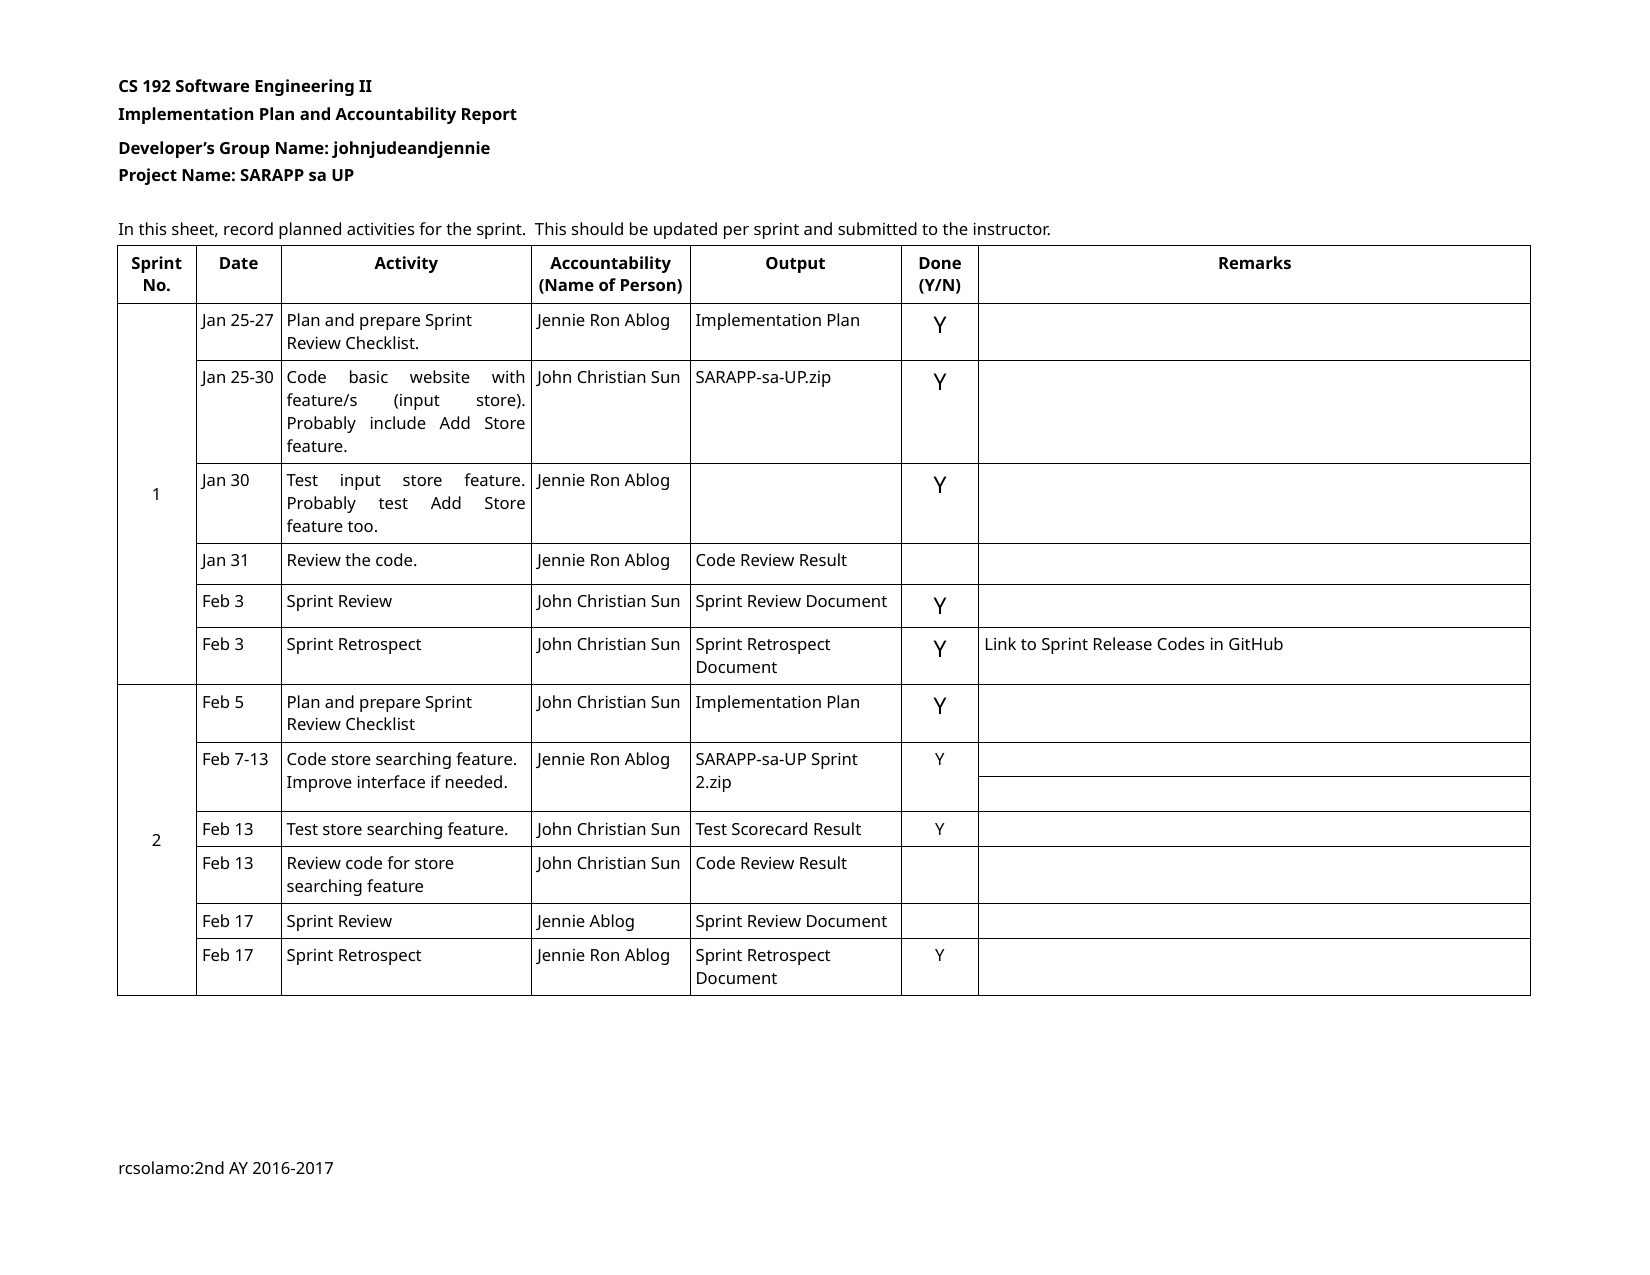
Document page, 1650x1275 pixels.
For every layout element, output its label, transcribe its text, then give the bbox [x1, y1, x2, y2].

table_cell [979, 777, 1530, 811]
table_cell Jan 25-27 [197, 304, 281, 360]
table_cell SARAPP-sa-UP Sprint 2.zip [691, 743, 901, 811]
table_header Output [691, 246, 901, 302]
table_cell [902, 904, 978, 938]
table_cell Sprint Review [282, 904, 531, 938]
table_cell Y [902, 585, 978, 627]
text In this sheet, record planned activities for the sprint. This should be updated per sprint and submitted to the instructor. [118, 218, 1532, 241]
table_cell Feb 3 [197, 585, 281, 627]
table_cell [979, 685, 1530, 741]
table_cell Y [902, 361, 978, 463]
table_cell John Christian Sun [532, 812, 690, 846]
table_cell Plan and prepare Sprint Review Checklist [282, 685, 531, 741]
table_cell Sprint Retrospect Document [691, 939, 901, 995]
table_cell John Christian Sun [532, 585, 690, 627]
table_cell John Christian Sun [532, 361, 690, 463]
table_cell Sprint Review Document [691, 904, 901, 938]
table_cell [902, 544, 978, 583]
table_cell SARAPP-sa-UP.zip [691, 361, 901, 463]
table_cell Test input store feature. Probably test Add Store feature too. [282, 464, 531, 543]
table_cell [979, 812, 1530, 846]
table_cell Feb 13 [197, 847, 281, 903]
table_header Remarks [979, 246, 1530, 302]
table_cell Y [902, 812, 978, 846]
table_cell Review the code. [282, 544, 531, 583]
table_cell Jennie Ron Ablog [532, 464, 690, 543]
table_cell Y [902, 685, 978, 741]
table_cell [979, 464, 1530, 543]
table_cell [979, 847, 1530, 903]
table_cell Jan 30 [197, 464, 281, 543]
text Project Name: SARAPP sa UP [118, 163, 1532, 186]
text Developer’s Group Name: johnjudeandjennie [118, 136, 1532, 159]
table_cell John Christian Sun [532, 628, 690, 684]
table_cell Implementation Plan [691, 685, 901, 741]
table_cell [979, 304, 1530, 360]
table_cell Feb 13 [197, 812, 281, 846]
table_cell Jennie Ron Ablog [532, 743, 690, 811]
table_cell [979, 585, 1530, 627]
table_cell Sprint Review Document [691, 585, 901, 627]
table_cell Jan 31 [197, 544, 281, 583]
table_cell Jennie Ron Ablog [532, 939, 690, 995]
table_header Activity [282, 246, 531, 302]
table_header Done (Y/N) [902, 246, 978, 302]
table_cell Test store searching feature. [282, 812, 531, 846]
table_cell [902, 847, 978, 903]
table_cell Y [902, 464, 978, 543]
table_cell Code Review Result [691, 847, 901, 903]
table_cell Y [902, 628, 978, 684]
table_cell Code Review Result [691, 544, 901, 583]
table_cell Jennie Ron Ablog [532, 544, 690, 583]
table_cell Link to Sprint Release Codes in GitHub [979, 628, 1530, 684]
table_cell [979, 939, 1530, 995]
table_cell Test Scorecard Result [691, 812, 901, 846]
table_cell Jennie Ron Ablog [532, 304, 690, 360]
table_cell [979, 544, 1530, 583]
table_header Sprint No. [118, 246, 196, 302]
table_cell Implementation Plan [691, 304, 901, 360]
table_cell 2 [118, 685, 196, 995]
table_cell John Christian Sun [532, 847, 690, 903]
table_header Date [197, 246, 281, 302]
table_cell Jennie Ablog [532, 904, 690, 938]
table_cell [979, 904, 1530, 938]
table_cell John Christian Sun [532, 685, 690, 741]
table_cell 1 [118, 304, 196, 684]
table_cell [979, 361, 1530, 463]
table_cell Y [902, 304, 978, 360]
table_cell Feb 17 [197, 939, 281, 995]
table_cell Y [902, 939, 978, 995]
table_cell Sprint Retrospect [282, 628, 531, 684]
table_header Accountability (Name of Person) [532, 246, 690, 302]
table_cell Feb 7-13 [197, 743, 281, 811]
table_cell Sprint Retrospect [282, 939, 531, 995]
table_cell Feb 17 [197, 904, 281, 938]
table_cell Jan 25-30 [197, 361, 281, 463]
table_cell Review code for store searching feature [282, 847, 531, 903]
text Implementation Plan and Accountability Report [118, 102, 1532, 125]
table_cell Plan and prepare Sprint Review Checklist. [282, 304, 531, 360]
table_cell Sprint Retrospect Document [691, 628, 901, 684]
table_cell [691, 464, 901, 543]
table_cell Sprint Review [282, 585, 531, 627]
table_cell Feb 5 [197, 685, 281, 741]
table_cell [979, 743, 1530, 776]
table_cell Feb 3 [197, 628, 281, 684]
text CS 192 Software Engineering II [118, 75, 1532, 98]
table_cell Code store searching feature. Improve interface if needed. [282, 743, 531, 811]
table_cell Y [902, 743, 978, 811]
table_cell Code basic website with feature/s (input store). Probably include Add Store feature. [282, 361, 531, 463]
